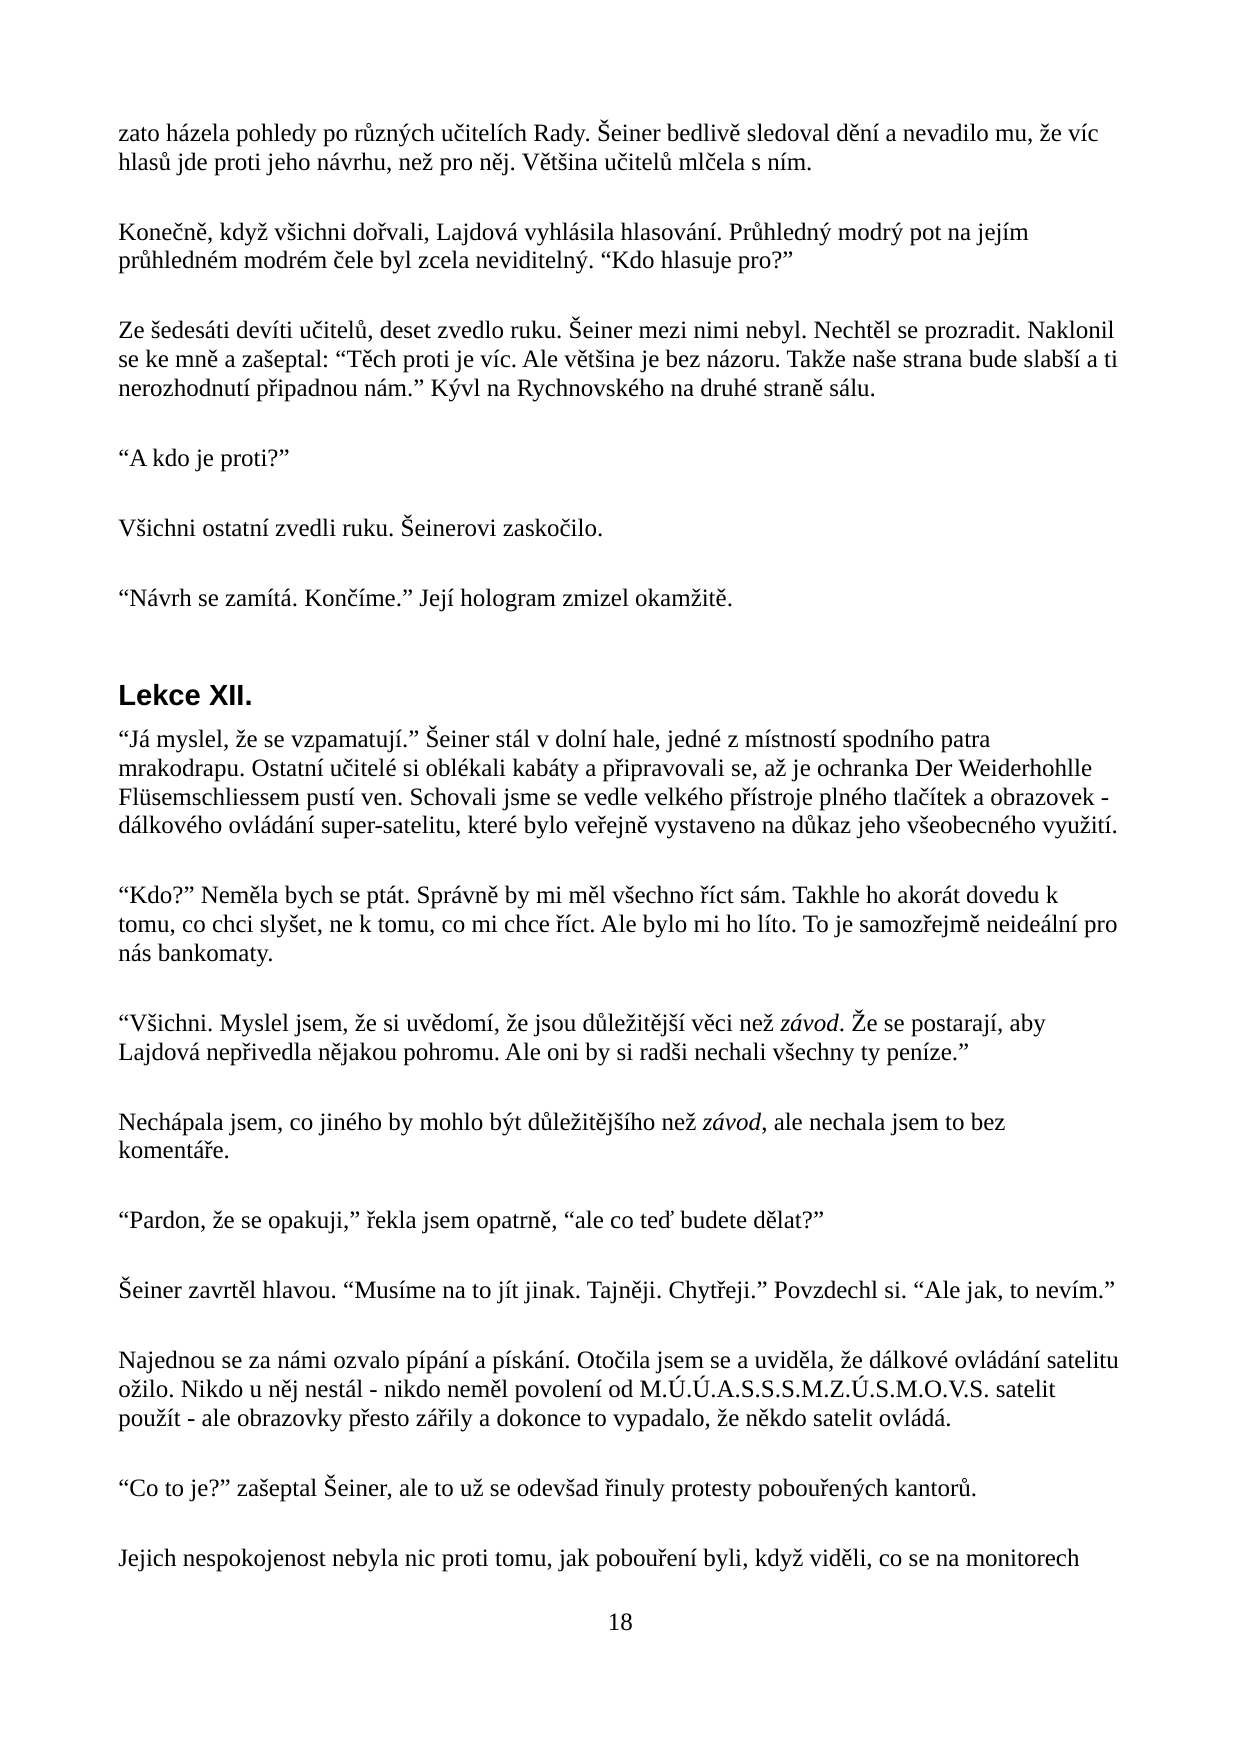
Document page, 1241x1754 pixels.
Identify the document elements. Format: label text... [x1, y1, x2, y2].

text Nechápala jsem, co jiného by mohlo být důležitějšího než závod, ale nechala jsem to bez komentáře. [118, 1107, 1122, 1193]
text “Pardon, že se opakuji,” řekla jsem opatrně, “ale co teď budete dělat?” [118, 1205, 1122, 1263]
text “Co to je?” zašeptal Šeiner, ale to už se odevšad řinuly protesty pobouřených kantorů. [118, 1473, 1122, 1530]
text “Návrh se zamítá. Končíme.” Její hologram zmizel okamžitě. [118, 583, 1122, 641]
text Najednou se za námi ozvalo pípání a pískání. Otočila jsem se a uviděla, že dálkové ovládání satelitu ožilo. Nikdo u něj nestál - nikdo neměl povolení od M.Ú.Ú.A.S.S.S.M.Z.Ú.S.M.O.V.S. satelit použít - ale obrazovky přesto zářily a dokonce to vypadalo, že někdo satelit ovládá. [118, 1345, 1122, 1460]
text Konečně, když všichni dořvali, Lajdová vyhlásila hlasování. Průhledný modrý pot na jejím průhledném modrém čele byl zcela neviditelný. “Kdo hlasuje pro?” [118, 217, 1122, 303]
text “Kdo?” Neměla bych se ptát. Správně by mi měl všechno říct sám. Takhle ho akorát dovedu k tomu, co chci slyšet, ne k tomu, co mi chce říct. Ale bylo mi ho líto. To je samozřejmě neideální pro nás bankomaty. [118, 880, 1122, 995]
text “Všichni. Myslel jsem, že si uvědomí, že jsou důležitější věci než závod. Že se postarají, aby Lajdová nepřivedla nějakou pohromu. Ale oni by si radši nechali všechny ty peníze.” [118, 1008, 1122, 1094]
text Jejich nespokojenost nebyla nic proti tomu, jak pobouření byli, když viděli, co se na monitorech [118, 1543, 1122, 1572]
text Všichni ostatní zvedli ruku. Šeinerovi zaskočilo. [118, 513, 1122, 571]
text “A kdo je proti?” [118, 443, 1122, 501]
text “Já myslel, že se vzpamatují.” Šeiner stál v dolní hale, jedné z místností spodního patra mrakodrapu. Ostatní učitelé si oblékali kabáty a připravovali se, až je ochranka Der Weiderhohlle Flüsemschliessem pustí ven. Schovali jsme se vedle velkého přístroje plného tlačítek a obrazovek - dálkového ovládání super-satelitu, které bylo veřejně vystaveno na důkaz jeho všeobecného využití. [118, 724, 1122, 868]
text zato házela pohledy po různých učitelích Rady. Šeiner bedlivě sledoval dění a nevadilo mu, že víc hlasů jde proti jeho návrhu, než pro něj. Většina učitelů mlčela s ním. [118, 118, 1122, 204]
text Ze šedesáti devíti učitelů, deset zvedlo ruku. Šeiner mezi nimi nebyl. Nechtěl se prozradit. Naklonil se ke mně a zašeptal: “Těch proti je víc. Ale většina je bez názoru. Takže naše strana bude slabší a ti nerozhodnutí připadnou nám.” Kývl na Rychnovského na druhé straně sálu. [118, 316, 1122, 431]
text Šeiner zavrtěl hlavou. “Musíme na to jít jinak. Tajněji. Chytřeji.” Povzdechl si. “Ale jak, to nevím.” [118, 1275, 1122, 1333]
subtitle Lekce XII. [118, 678, 1122, 712]
